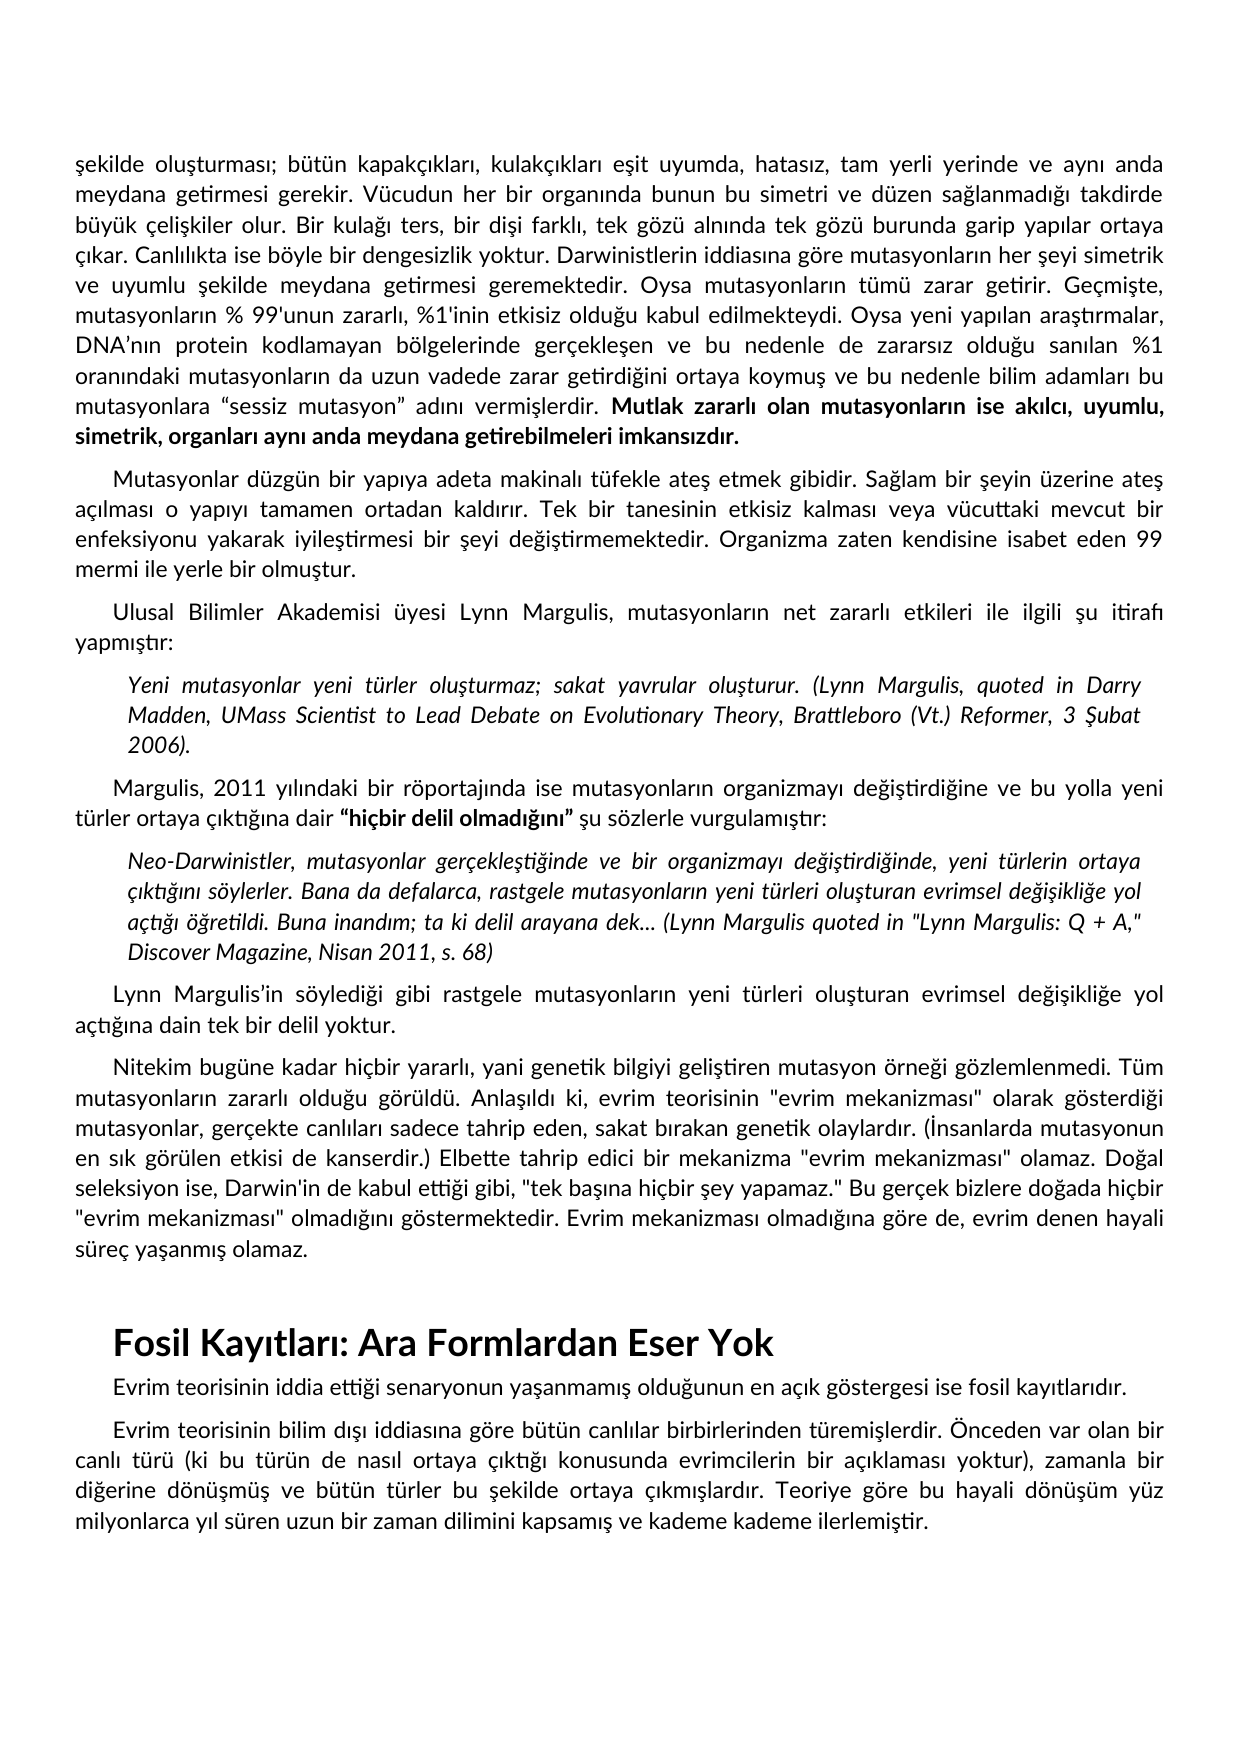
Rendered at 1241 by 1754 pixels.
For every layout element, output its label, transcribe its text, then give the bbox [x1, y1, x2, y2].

text şekilde oluşturması; bütün kapakçıkları, kulakçıkları eşit uyumda, hatasız, tam yerli yerinde ve aynı anda meydana getirmesi gerekir. Vücudun her bir organında bunun bu simetri ve düzen sağlanmadığı takdirde büyük çelişkiler olur. Bir kulağı ters, bir dişi farklı, tek gözü alnında tek gözü burunda garip yapılar ortaya çıkar. Canlılıkta ise böyle bir dengesizlik yoktur. Darwinistlerin iddiasına göre mutasyonların her şeyi simetrik ve uyumlu şekilde meydana getirmesi geremektedir. Oysa mutasyonların tümü zarar getirir. Geçmişte, mutasyonların % 99'unun zararlı, %1'inin etkisiz olduğu kabul edilmekteydi. Oysa yeni yapılan araştırmalar, DNA’nın protein kodlamayan bölgelerinde gerçekleşen ve bu nedenle de zararsız olduğu sanılan %1 oranındaki mutasyonların da uzun vadede zarar getirdiğini ortaya koymuş ve bu nedenle bilim adamları bu mutasyonlara “sessiz mutasyon” adını vermişlerdir. Mutlak zararlı olan mutasyonların ise akılcı, uyumlu, simetrik, organları aynı anda meydana getirebilmeleri imkansızdır. [75, 150, 1165, 449]
subtitle Fosil Kayıtları: Ara Formlardan Eser Yok [112, 1320, 1165, 1365]
text Evrim teorisinin iddia ettiği senaryonun yaşanmamış olduğunun en açık göstergesi ise fosil kayıtlarıdır. [75, 1373, 1165, 1401]
text Ulusal Bilimler Akademisi üyesi Lynn Margulis, mutasyonların net zararlı etkileri ile ilgili şu itirafı yapmıştır: [75, 598, 1165, 656]
text Mutasyonlar düzgün bir yapıya adeta makinalı tüfekle ateş etmek gibidir. Sağlam bir şeyin üzerine ateş açılması o yapıyı tamamen ortadan kaldırır. Tek bir tanesinin etkisiz kalması veya vücuttaki mevcut bir enfeksiyonu yakarak iyileştirmesi bir şeyi değiştirmemektedir. Organizma zaten kendisine isabet eden 99 mermi ile yerle bir olmuştur. [75, 464, 1165, 583]
text Margulis, 2011 yılındaki bir röportajında ise mutasyonların organizmayı değiştirdiğine ve bu yolla yeni türler ortaya çıktığına dair “hiçbir delil olmadığını” şu sözlerle vurgulamıştır: [75, 774, 1165, 832]
text Yeni mutasyonlar yeni türler oluşturmaz; sakat yavrular oluşturur. (Lynn Margulis, quoted in Darry Madden, UMass Scientist to Lead Debate on Evolutionary Theory, Brattleboro (Vt.) Reformer, 3 Şubat 2006). [127, 671, 1143, 759]
text Lynn Margulis’in söylediği gibi rastgele mutasyonların yeni türleri oluşturan evrimsel değişikliğe yol açtığına dain tek bir delil yoktur. [75, 980, 1165, 1038]
text Nitekim bugüne kadar hiçbir yararlı, yani genetik bilgiyi geliştiren mutasyon örneği gözlemlenmedi. Tüm mutasyonların zararlı olduğu görüldü. Anlaşıldı ki, evrim teorisinin "evrim mekanizması" olarak gösterdiği mutasyonlar, gerçekte canlıları sadece tahrip eden, sakat bırakan genetik olaylardır. (İnsanlarda mutasyonun en sık görülen etkisi de kanserdir.) Elbette tahrip edici bir mekanizma "evrim mekanizması" olamaz. Doğal seleksiyon ise, Darwin'in de kabul ettiği gibi, "tek başına hiçbir şey yapamaz." Bu gerçek bizlere doğada hiçbir "evrim mekanizması" olmadığını göstermektedir. Evrim mekanizması olmadığına göre de, evrim denen hayali süreç yaşanmış olamaz. [75, 1053, 1165, 1262]
text Neo-Darwinistler, mutasyonlar gerçekleştiğinde ve bir organizmayı değiştirdiğinde, yeni türlerin ortaya çıktığını söylerler. Bana da defalarca, rastgele mutasyonların yeni türleri oluşturan evrimsel değişikliğe yol açtığı öğretildi. Buna inandım; ta ki delil arayana dek... (Lynn Margulis quoted in "Lynn Margulis: Q + A," Discover Magazine, Nisan 2011, s. 68) [127, 847, 1143, 965]
text Evrim teorisinin bilim dışı iddiasına göre bütün canlılar birbirlerinden türemişlerdir. Önceden var olan bir canlı türü (ki bu türün de nasıl ortaya çıktığı konusunda evrimcilerin bir açıklaması yoktur), zamanla bir diğerine dönüşmüş ve bütün türler bu şekilde ortaya çıkmışlardır. Teoriye göre bu hayali dönüşüm yüz milyonlarca yıl süren uzun bir zaman dilimini kapsamış ve kademe kademe ilerlemiştir. [75, 1416, 1165, 1534]
